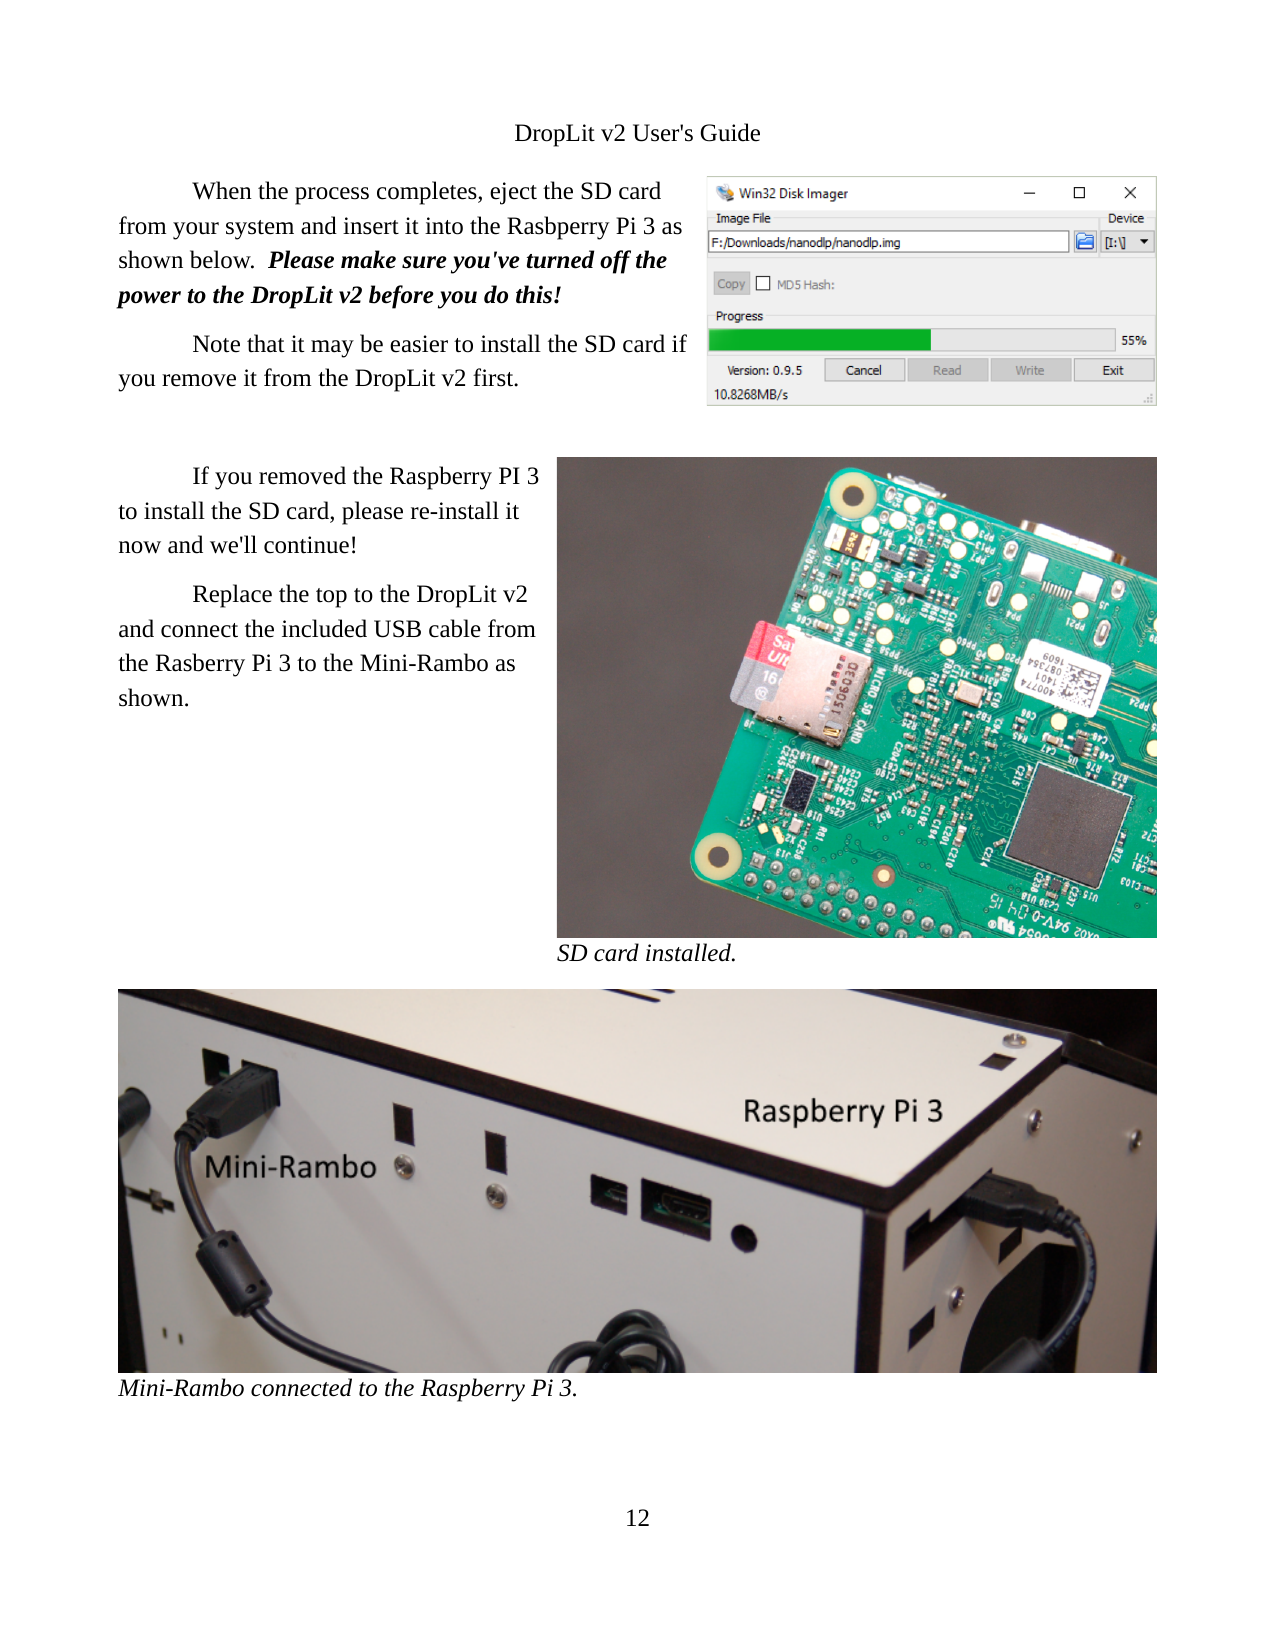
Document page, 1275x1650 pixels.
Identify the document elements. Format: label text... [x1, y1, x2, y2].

text When the process completes, eject the SD card from your system and insert it into the Rasbperry Pi 3 as shown below. Please make sure you've turned off the power to the DropLit v2 before you do this! [118, 176, 706, 308]
picture [556, 457, 1157, 938]
text SD card installed. [557, 938, 1157, 966]
text Note that it may be easier to install the SD card if you remove it from the DropLit v2 first. [118, 329, 706, 392]
picture [706, 176, 1157, 406]
text Replace the top to the DropLit v2 and connect the included USB cable from the Rasberry Pi 3 to the Mini-Rambo as shown. [118, 579, 556, 712]
picture [118, 989, 1157, 1373]
text Mini-Rambo connected to the Raspberry Pi 3. [118, 1373, 1157, 1401]
text If you removed the Raspberry PI 3 to install the SD card, please re-install it now and we'll continue! [118, 461, 556, 559]
